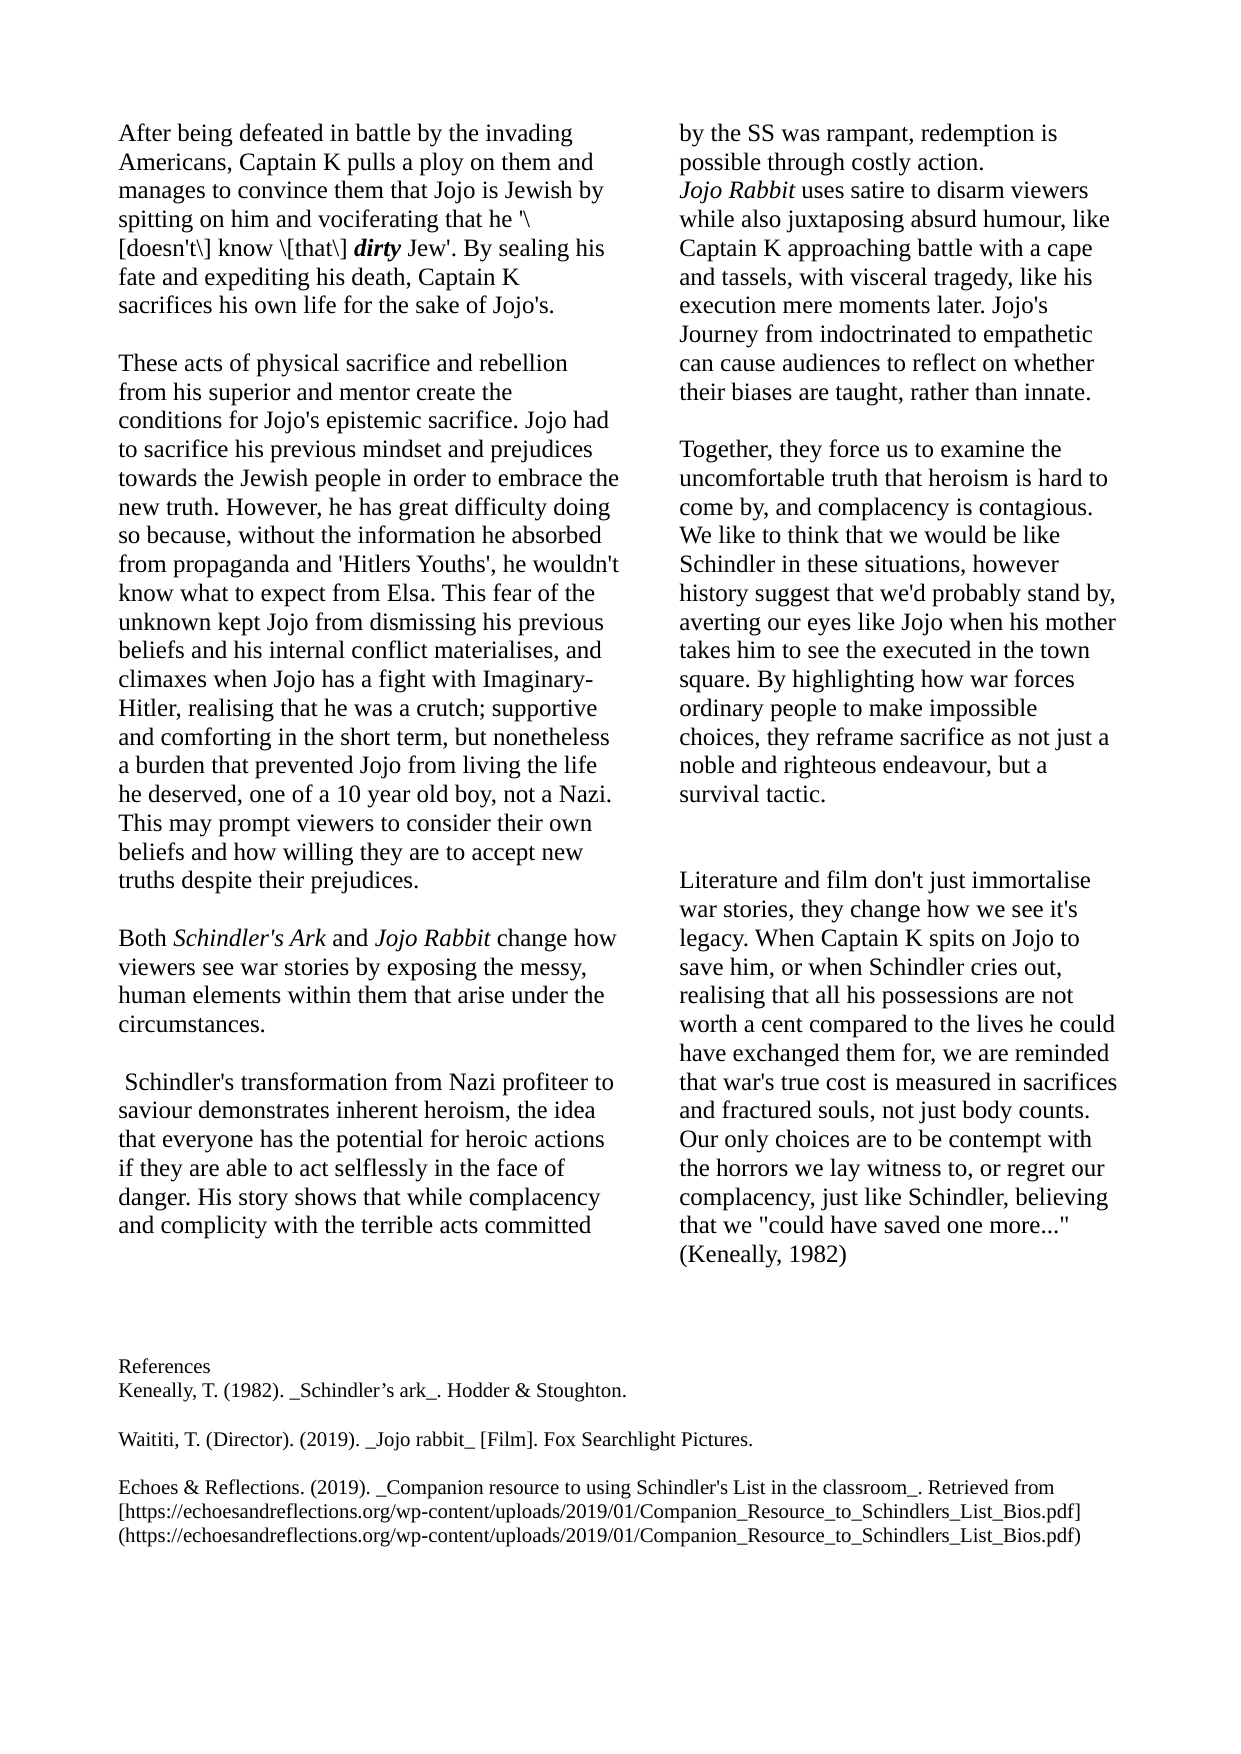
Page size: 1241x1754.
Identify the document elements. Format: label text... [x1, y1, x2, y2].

text After being defeated in battle by the invading Americans, Captain K pulls a ploy on them and manages to convince them that Jojo is Jewish by spitting on him and vociferating that he '\[doesn't\] know \[that\] dirty Jew'. By sealing his fate and expediting his death, Captain K sacrifices his own life for the sake of Jojo's. [118, 118, 620, 319]
text Waititi, T. (Director). (2019). _Jojo rabbit_ [Film]. Fox Searchlight Pictures. [118, 1427, 1122, 1451]
text Echoes & Reflections. (2019). _Companion resource to using Schindler's List in the classroom_. Retrieved from [https://echoesandreflections.org/wp-content/uploads/2019/01/Companion_Resource_to_Schindlers_List_Bios.pdf](https://echoesandreflections.org/wp-content/uploads/2019/01/Companion_Resource_to_Schindlers_List_Bios.pdf) [118, 1475, 1122, 1547]
text Jojo Rabbit uses satire to disarm viewers while also juxtaposing absurd humour, like Captain K approaching battle with a cape and tassels, with visceral tragedy, like his execution mere moments later. Jojo's Journey from indoctrinated to empathetic can cause audiences to reflect on whether their biases are taught, rather than innate. [679, 176, 1122, 406]
text These acts of physical sacrifice and rebellion from his superior and mentor create the conditions for Jojo's epistemic sacrifice. Jojo had to sacrifice his previous mindset and prejudices towards the Jewish people in order to embrace the new truth. However, he has great difficulty doing so because, without the information he absorbed from propaganda and 'Hitlers Youths', he wouldn't know what to expect from Elsa. This fear of the unknown kept Jojo from dismissing his previous beliefs and his internal conflict materialises, and climaxes when Jojo has a fight with Imaginary-Hitler, realising that he was a crutch; supportive and comforting in the short term, but nonetheless a burden that prevented Jojo from living the life he deserved, one of a 10 year old boy, not a Nazi. [118, 348, 620, 808]
text Both Schindler's Ark and Jojo Rabbit change how viewers see war stories by exposing the messy, human elements within them that arise under the circumstances. [118, 923, 620, 1038]
text Literature and film don't just immortalise war stories, they change how we see it's legacy. When Captain K spits on Jojo to save him, or when Schindler cries out, realising that all his possessions are not worth a cent compared to the lives he could have exchanged them for, we are reminded that war's true cost is measured in sacrifices and fractured souls, not just body counts. Our only choices are to be contempt with the horrors we lay witness to, or regret our complacency, just like Schindler, believing that we "could have saved one more..." (Keneally, 1982) [679, 866, 1122, 1268]
text Together, they force us to examine the uncomfortable truth that heroism is hard to come by, and complacency is contagious. We like to think that we would be like Schindler in these situations, however history suggest that we'd probably stand by, averting our eyes like Jojo when his mother takes him to see the executed in the town square. By highlighting how war forces ordinary people to make impossible choices, they reframe sacrifice as not just a noble and righteous endeavour, but a survival tactic. [679, 434, 1122, 808]
text by the SS was rampant, redemption is possible through costly action. [679, 118, 1122, 176]
text Keneally, T. (1982). _Schindler’s ark_. Hodder & Stoughton. [118, 1378, 1122, 1402]
text Schindler's transformation from Nazi profiteer to saviour demonstrates inherent heroism, the idea that everyone has the potential for heroic actions if they are able to act selflessly in the face of danger. His story shows that while complacency and complicity with the terrible acts committed [118, 1067, 620, 1239]
text This may prompt viewers to consider their own beliefs and how willing they are to accept new truths despite their prejudices. [118, 808, 620, 894]
text References [118, 1354, 1122, 1378]
